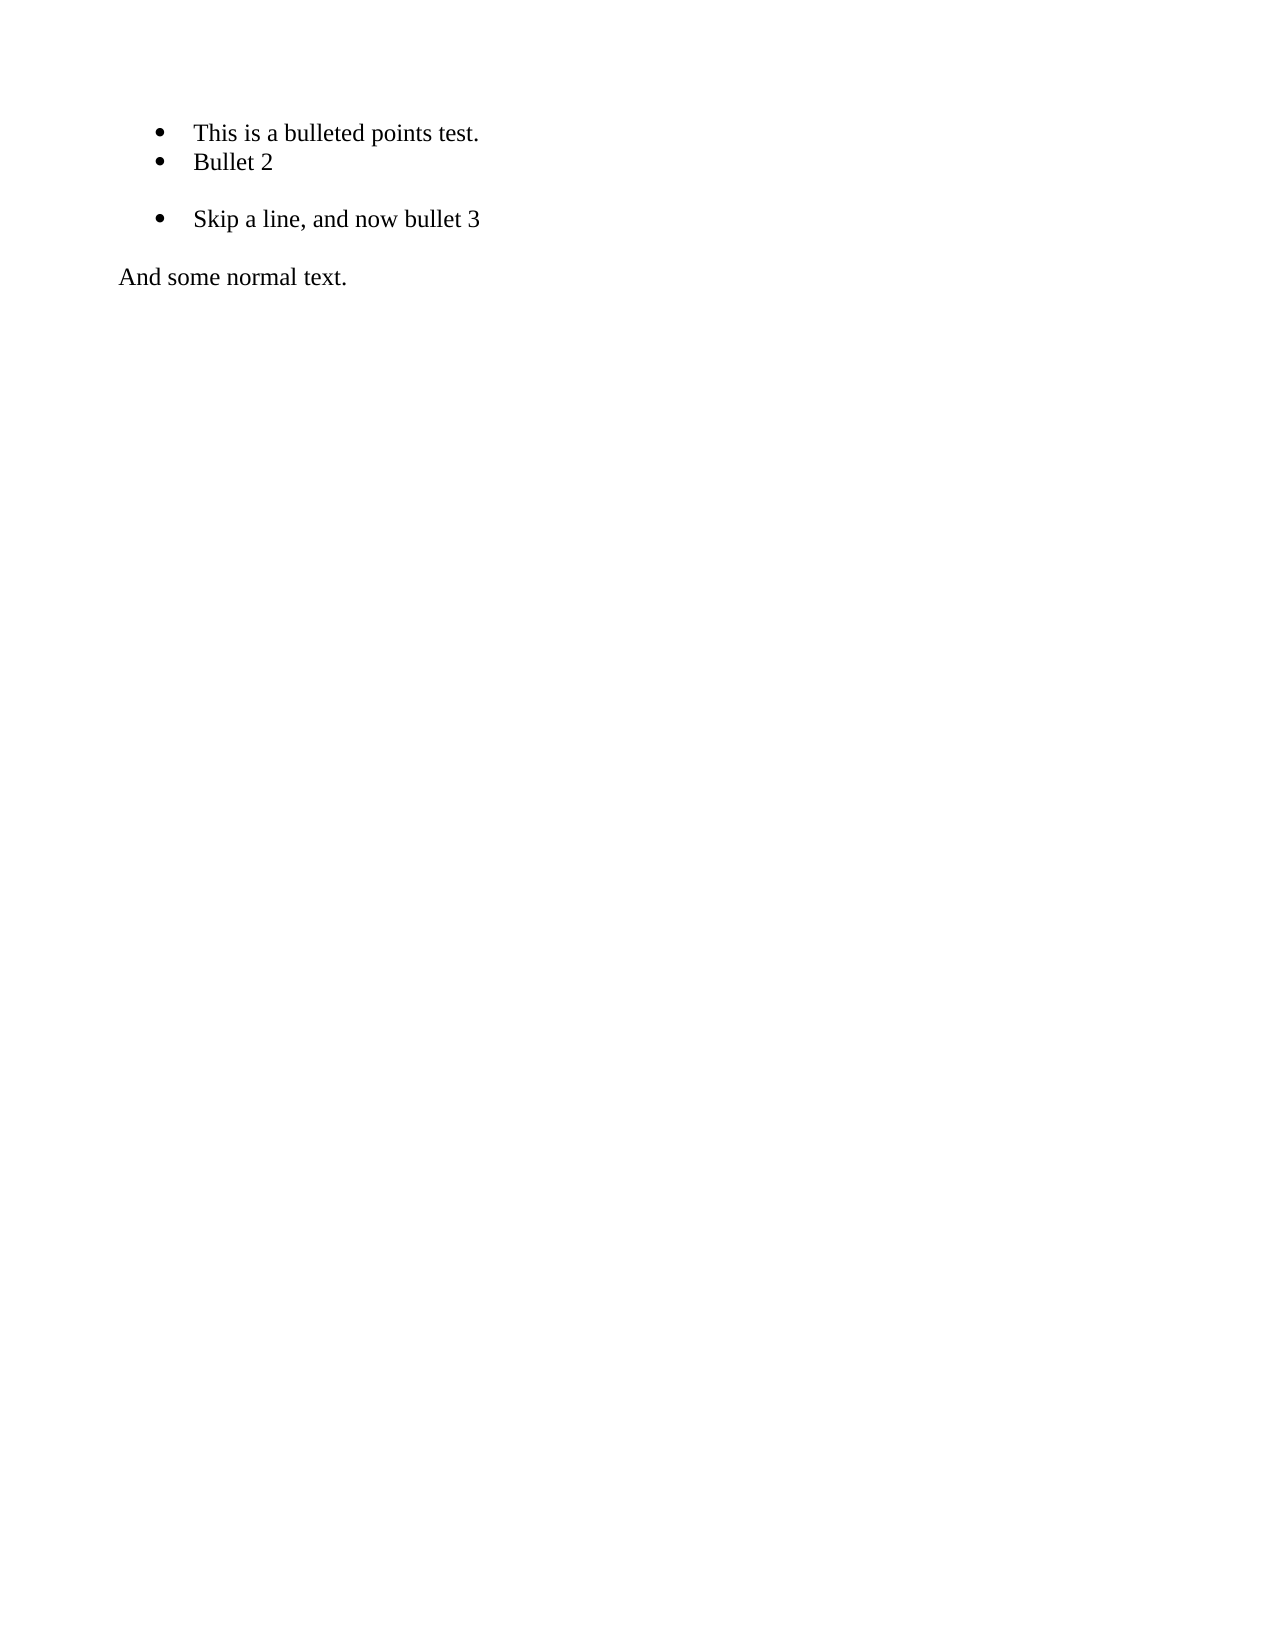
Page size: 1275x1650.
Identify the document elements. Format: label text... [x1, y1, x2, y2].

list Bullet 2 [156, 147, 1157, 176]
text And some normal text. [118, 262, 1157, 291]
list This is a bulleted points test. [156, 118, 1157, 147]
list Skip a line, and now bullet 3 [156, 204, 1157, 233]
